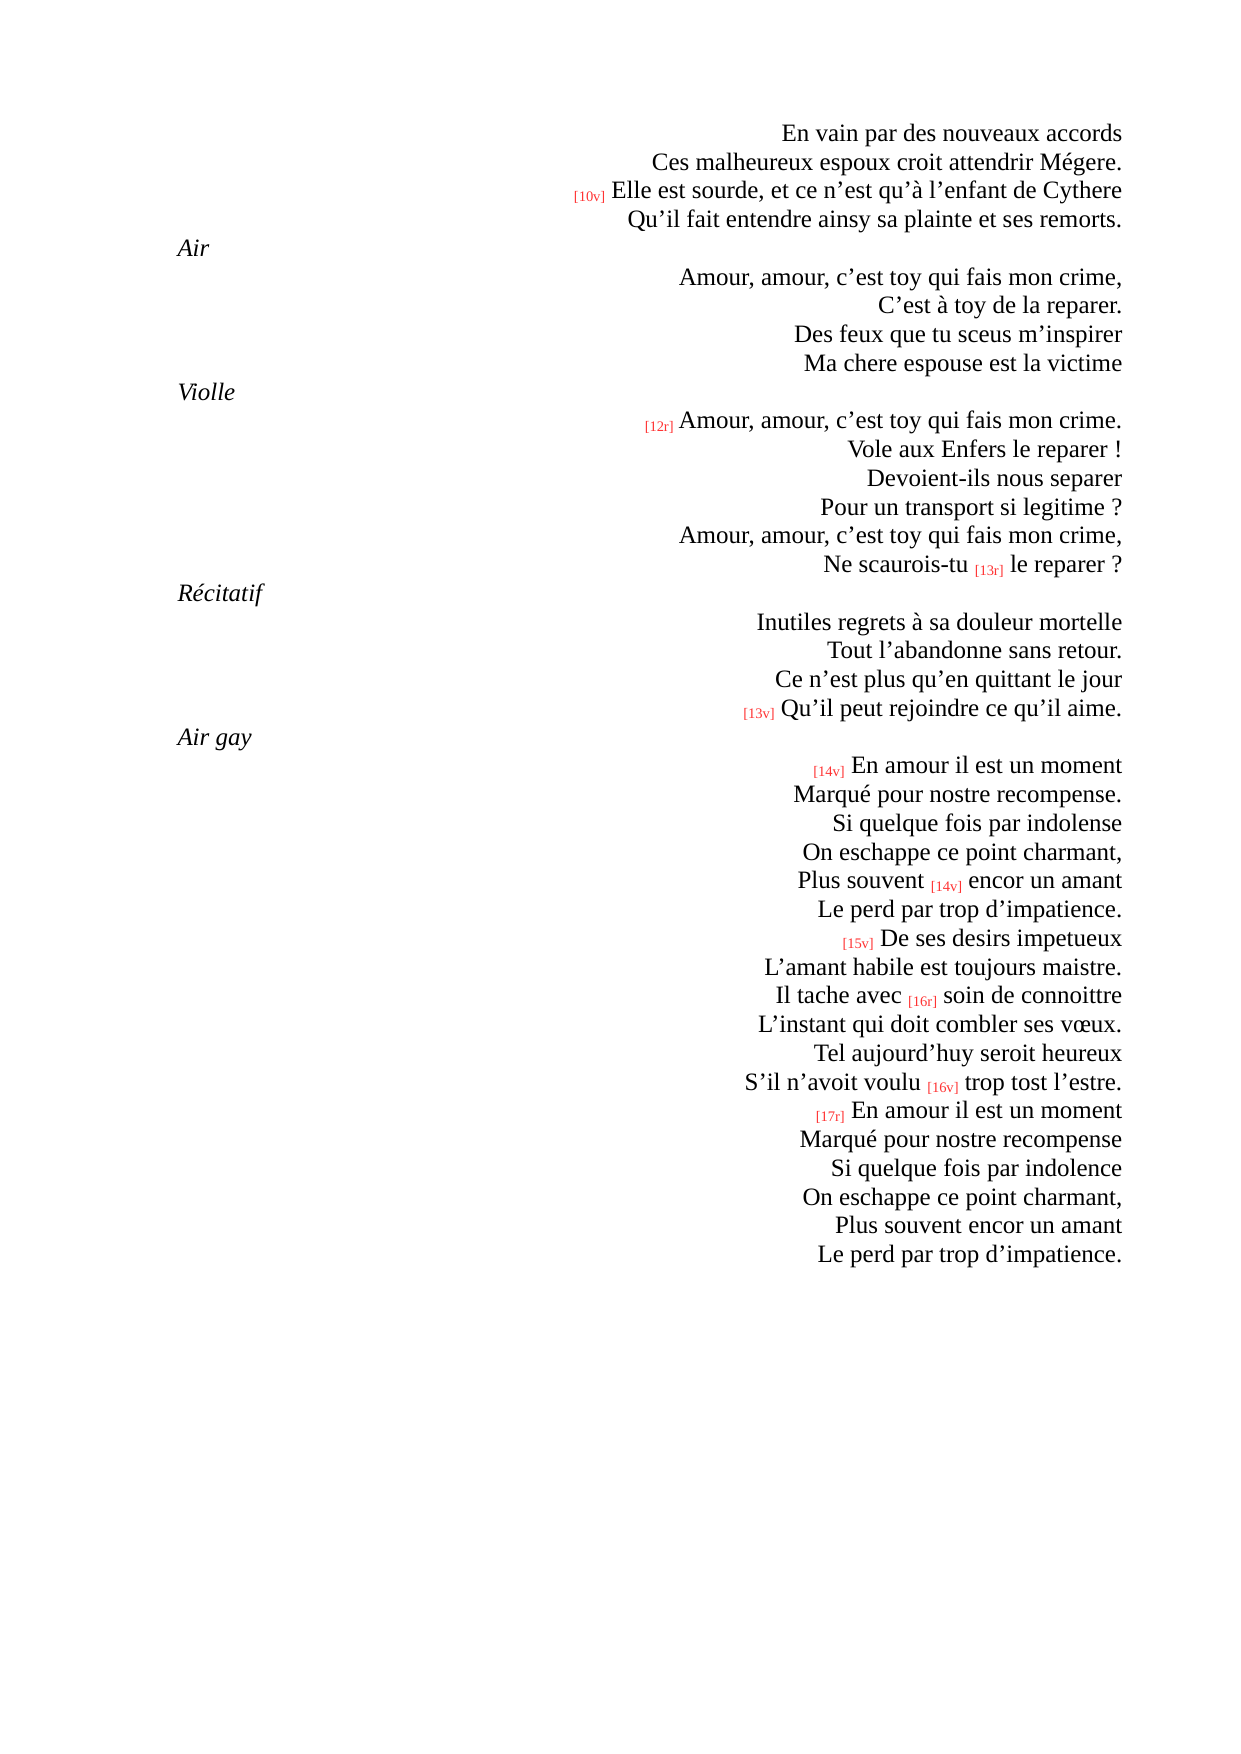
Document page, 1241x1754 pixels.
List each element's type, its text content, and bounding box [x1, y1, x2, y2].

text Plus souvent [14v] encor un amant [118, 866, 1122, 894]
text S’il n’avoit voulu [16v] trop tost l’estre. [118, 1067, 1122, 1096]
text L’instant qui doit combler ses vœux. [118, 1009, 1122, 1038]
text Qu’il fait entendre ainsy sa plainte et ses remorts. [118, 204, 1122, 233]
text Devoient-ils nous separer [118, 463, 1122, 492]
text Vole aux Enfers le reparer ! [118, 434, 1122, 463]
text Le perd par trop d’impatience. [118, 1239, 1122, 1268]
text Des feux que tu sceus m’inspirer [118, 319, 1122, 348]
text Marqué pour nostre recompense [118, 1124, 1122, 1153]
text [10v] Elle est sourde, et ce n’est qu’à l’enfant de Cythere [118, 176, 1122, 204]
text Ma chere espouse est la victime [118, 348, 1122, 377]
text [12r] Amour, amour, c’est toy qui fais mon crime. [118, 406, 1122, 434]
text En vain par des nouveaux accords [118, 118, 1122, 147]
text Air gay [177, 722, 1063, 751]
text [17r] En amour il est un moment [118, 1096, 1122, 1124]
text L’amant habile est toujours maistre. [118, 952, 1122, 981]
text Tout l’abandonne sans retour. [118, 636, 1122, 664]
text [14v] En amour il est un moment [118, 751, 1122, 779]
text Récitatif [177, 578, 1063, 607]
text Amour, amour, c’est toy qui fais mon crime, [118, 521, 1122, 549]
text Le perd par trop d’impatience. [118, 894, 1122, 923]
text Ce n’est plus qu’en quittant le jour [118, 664, 1122, 693]
text Violle [177, 377, 1063, 406]
text Air [177, 233, 1063, 262]
text On eschappe ce point charmant, [118, 837, 1122, 866]
text Tel aujourd’huy seroit heureux [118, 1038, 1122, 1067]
text Marqué pour nostre recompense. [118, 779, 1122, 808]
text Plus souvent encor un amant [118, 1211, 1122, 1239]
text Il tache avec [16r] soin de connoittre [118, 981, 1122, 1009]
text Ne scaurois-tu [13r] le reparer ? [118, 549, 1122, 578]
text Inutiles regrets à sa douleur mortelle [118, 607, 1122, 636]
text Amour, amour, c’est toy qui fais mon crime, [118, 262, 1122, 291]
text On eschappe ce point charmant, [118, 1182, 1122, 1211]
text Si quelque fois par indolence [118, 1153, 1122, 1182]
text [13v] Qu’il peut rejoindre ce qu’il aime. [118, 693, 1122, 722]
text C’est à toy de la reparer. [118, 291, 1122, 319]
text Pour un transport si legitime ? [118, 492, 1122, 521]
text Ces malheureux espoux croit attendrir Mégere. [118, 147, 1122, 176]
text Si quelque fois par indolense [118, 808, 1122, 837]
text [15v] De ses desirs impetueux [118, 923, 1122, 952]
